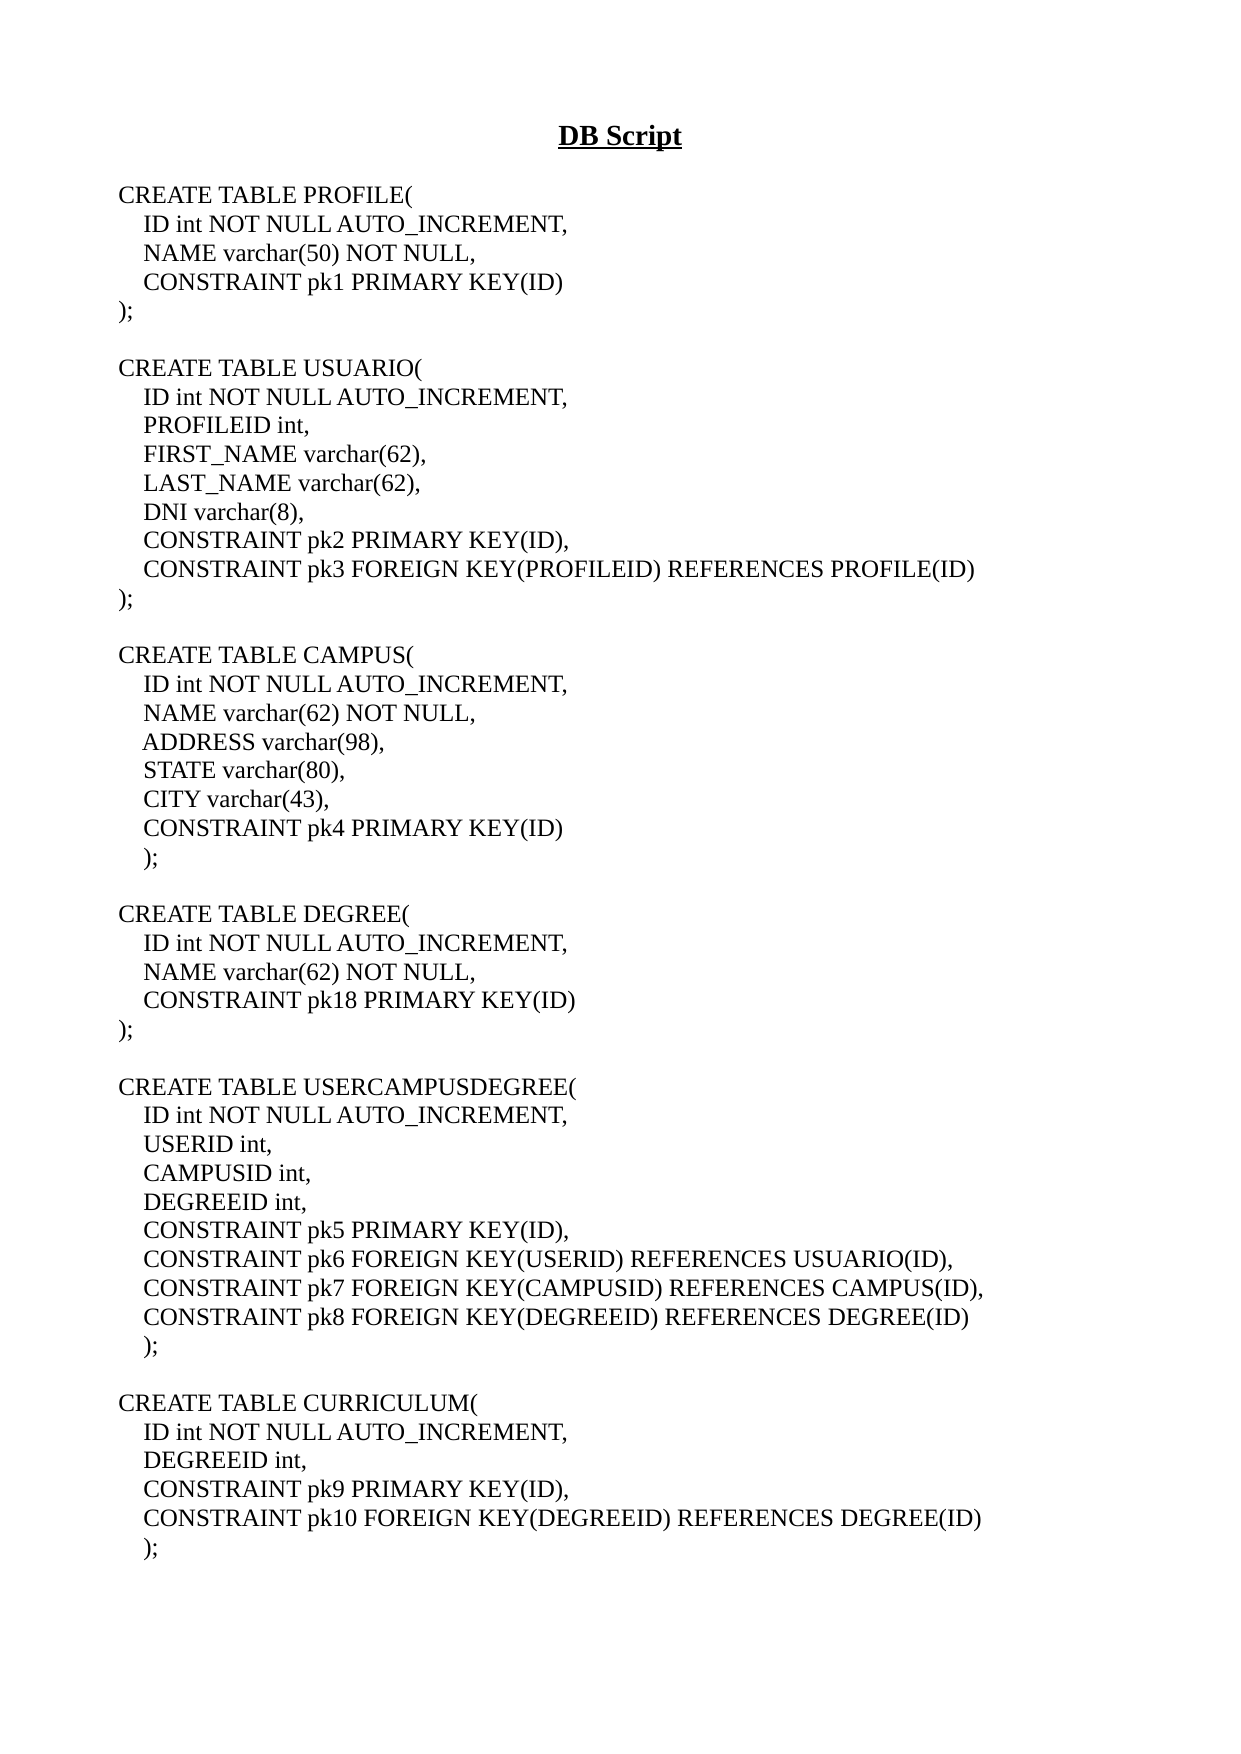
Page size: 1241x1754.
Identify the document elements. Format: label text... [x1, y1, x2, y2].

text CREATE TABLE CURRICULUM( [118, 1388, 1122, 1417]
text STATE varchar(80), [118, 755, 1122, 784]
text CONSTRAINT pk4 PRIMARY KEY(ID) [118, 813, 1122, 842]
text CONSTRAINT pk10 FOREIGN KEY(DEGREEID) REFERENCES DEGREE(ID) [118, 1503, 1122, 1532]
text NAME varchar(62) NOT NULL, [118, 698, 1122, 727]
text NAME varchar(62) NOT NULL, [118, 957, 1122, 985]
text PROFILEID int, [118, 410, 1122, 439]
text DB Script [118, 118, 1122, 152]
text CONSTRAINT pk9 PRIMARY KEY(ID), [118, 1474, 1122, 1503]
text CREATE TABLE PROFILE( [118, 180, 1122, 209]
text ID int NOT NULL AUTO_INCREMENT, [118, 382, 1122, 410]
text ID int NOT NULL AUTO_INCREMENT, [118, 1417, 1122, 1445]
text USERID int, [118, 1129, 1122, 1158]
text CREATE TABLE USERCAMPUSDEGREE( [118, 1072, 1122, 1100]
text CREATE TABLE DEGREE( [118, 899, 1122, 928]
text CONSTRAINT pk18 PRIMARY KEY(ID) [118, 985, 1122, 1014]
text CREATE TABLE USUARIO( [118, 353, 1122, 382]
text DEGREEID int, [118, 1445, 1122, 1474]
text CREATE TABLE CAMPUS( [118, 640, 1122, 669]
text CAMPUSID int, [118, 1158, 1122, 1187]
text CONSTRAINT pk6 FOREIGN KEY(USERID) REFERENCES USUARIO(ID), [118, 1244, 1122, 1273]
text ); [118, 1330, 1122, 1359]
text DNI varchar(8), [118, 497, 1122, 525]
text CONSTRAINT pk5 PRIMARY KEY(ID), [118, 1215, 1122, 1244]
text ID int NOT NULL AUTO_INCREMENT, [118, 669, 1122, 698]
text CONSTRAINT pk3 FOREIGN KEY(PROFILEID) REFERENCES PROFILE(ID) [118, 554, 1122, 583]
text FIRST_NAME varchar(62), [118, 439, 1122, 468]
text CONSTRAINT pk1 PRIMARY KEY(ID) [118, 267, 1122, 295]
text CONSTRAINT pk2 PRIMARY KEY(ID), [118, 525, 1122, 554]
text ADDRESS varchar(98), [118, 727, 1122, 755]
text ID int NOT NULL AUTO_INCREMENT, [118, 209, 1122, 238]
text ); [118, 1014, 1122, 1043]
text LAST_NAME varchar(62), [118, 468, 1122, 497]
text ); [118, 583, 1122, 612]
text NAME varchar(50) NOT NULL, [118, 238, 1122, 267]
text CONSTRAINT pk7 FOREIGN KEY(CAMPUSID) REFERENCES CAMPUS(ID), [118, 1273, 1122, 1302]
text CITY varchar(43), [118, 784, 1122, 813]
text ); [118, 1532, 1122, 1560]
text CONSTRAINT pk8 FOREIGN KEY(DEGREEID) REFERENCES DEGREE(ID) [118, 1302, 1122, 1330]
text ); [118, 842, 1122, 870]
text ID int NOT NULL AUTO_INCREMENT, [118, 928, 1122, 957]
text DEGREEID int, [118, 1187, 1122, 1215]
text ); [118, 295, 1122, 324]
text ID int NOT NULL AUTO_INCREMENT, [118, 1100, 1122, 1129]
